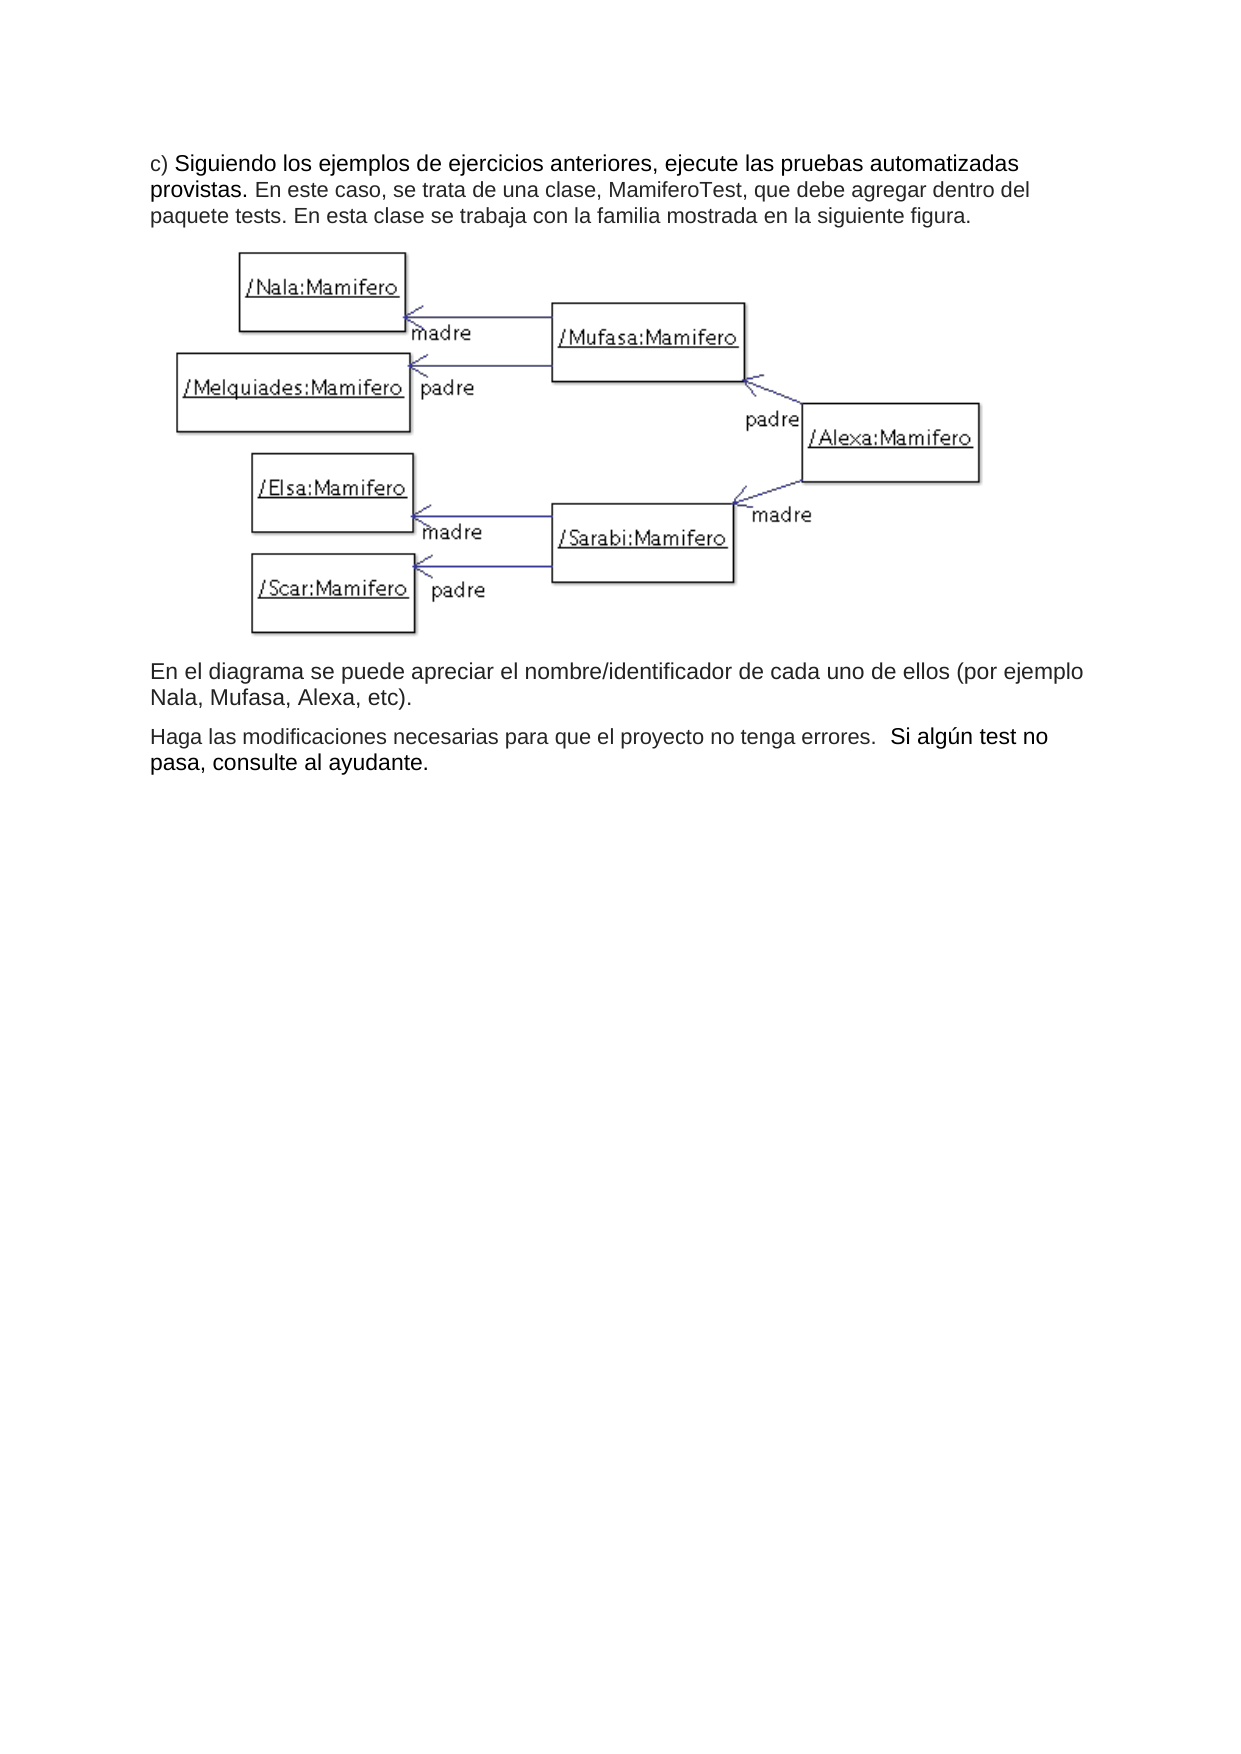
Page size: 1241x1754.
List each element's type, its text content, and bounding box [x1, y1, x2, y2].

text Haga las modificaciones necesarias para que el proyecto no tenga errores. Si algún test no pasa, consulte al ayudante. [150, 723, 1090, 776]
picture [150, 240, 994, 646]
text En el diagrama se puede apreciar el nombre/identificador de cada uno de ellos (por ejemplo Nala, Mufasa, Alexa, etc). [150, 658, 1090, 710]
text c) Siguiendo los ejemplos de ejercicios anteriores, ejecute las pruebas automatizadas provistas. En este caso, se trata de una clase, MamiferoTest, que debe agregar dentro del paquete tests. En esta clase se trabaja con la familia mostrada en la siguiente figura. [150, 150, 1090, 228]
